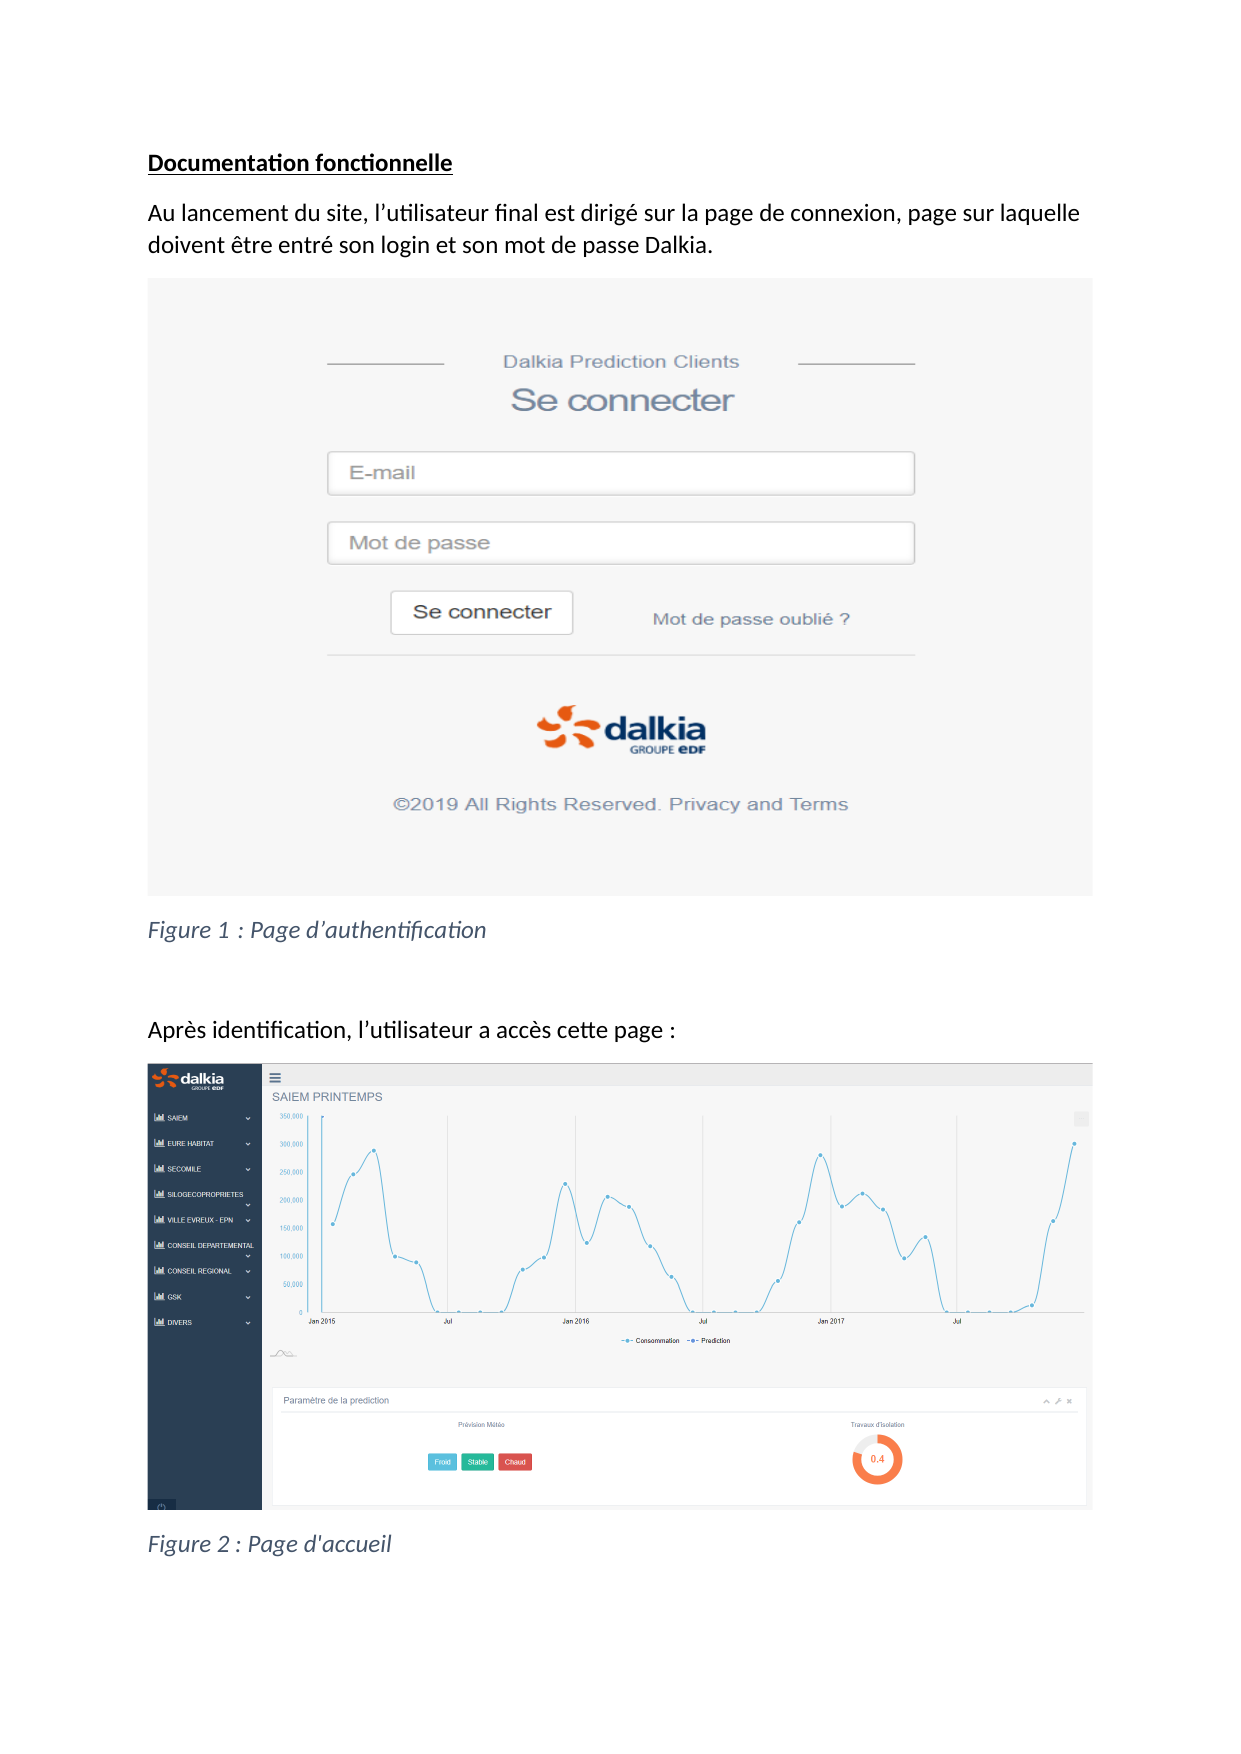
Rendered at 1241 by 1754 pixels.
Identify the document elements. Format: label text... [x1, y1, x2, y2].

text Après identification, l’utilisateur a accès cette page : [148, 1014, 1093, 1045]
text Figure 1 : Page d’authentification [148, 914, 1093, 944]
text Figure 2 : Page d'accueil [148, 1528, 1093, 1559]
text Documentation fonctionnelle [148, 148, 1093, 178]
text Au lancement du site, l’utilisateur final est dirigé sur la page de connexion, page sur laquelle doivent être entré son login et son mot de passe Dalkia. [148, 197, 1093, 260]
